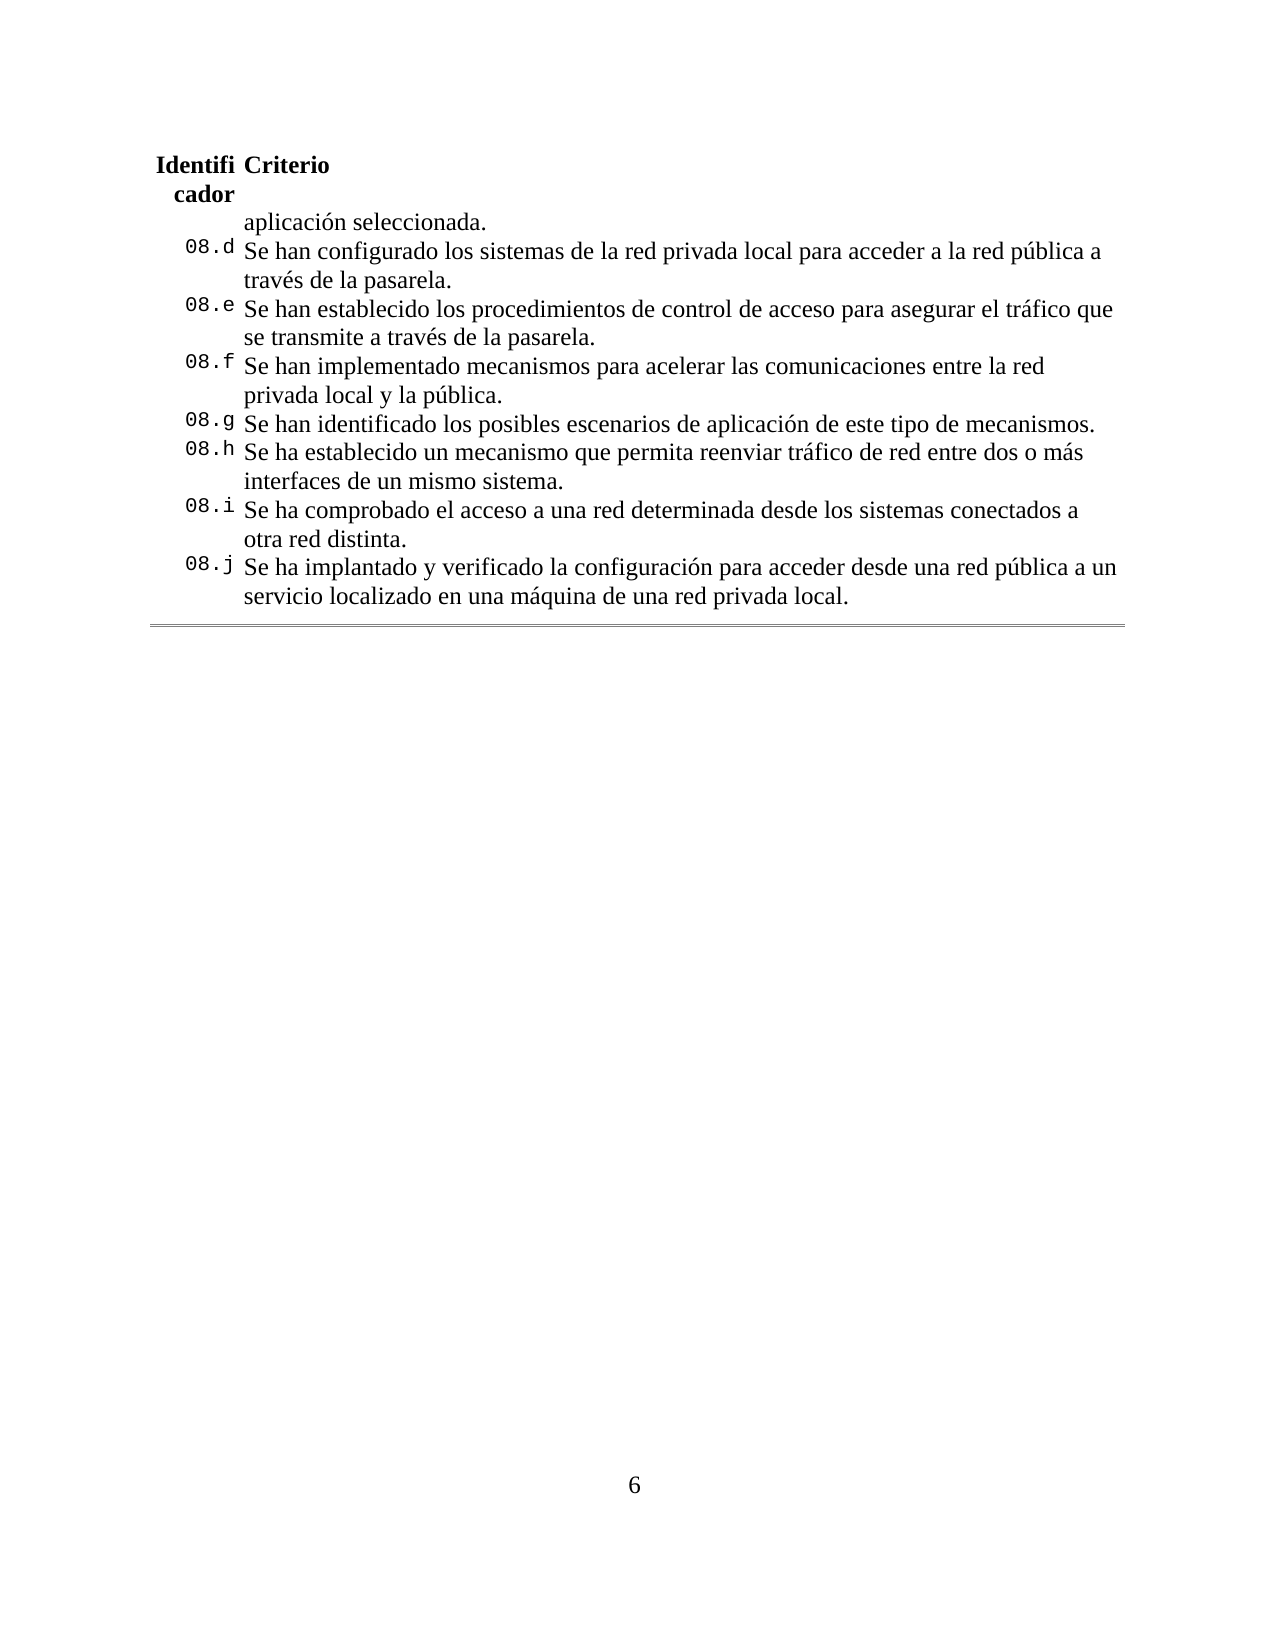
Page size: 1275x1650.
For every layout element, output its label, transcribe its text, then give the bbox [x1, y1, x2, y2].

table_cell 08.g [150, 409, 239, 437]
table_cell Se han implementado mecanismos para acelerar las comunicaciones entre la red privada local y la pública. [239, 351, 1125, 409]
table_cell Se ha implantado y verificado la configuración para acceder desde una red pública a un servicio localizado en una máquina de una red privada local. [239, 553, 1125, 610]
table_header Criterio [239, 150, 1125, 207]
table_cell [150, 208, 239, 236]
table_cell Se ha comprobado el acceso a una red determinada desde los sistemas conectados a otra red distinta. [239, 495, 1125, 552]
table_cell Se han identificado los posibles escenarios de aplicación de este tipo de mecanismos. [239, 409, 1125, 437]
table_header Identificador [150, 150, 239, 207]
table_cell Se han configurado los sistemas de la red privada local para acceder a la red pública a través de la pasarela. [239, 236, 1125, 294]
table_cell 08.i [150, 495, 239, 552]
table_cell Se ha establecido un mecanismo que permita reenviar tráfico de red entre dos o más interfaces de un mismo sistema. [239, 438, 1125, 495]
table_cell 08.d [150, 236, 239, 294]
table_cell 08.h [150, 438, 239, 495]
table_cell 08.j [150, 553, 239, 610]
table_cell aplicación seleccionada. [239, 208, 1125, 236]
table_cell 08.f [150, 351, 239, 409]
table_cell Se han establecido los procedimientos de control de acceso para asegurar el tráfico que se transmite a través de la pasarela. [239, 294, 1125, 351]
table_cell 08.e [150, 294, 239, 351]
